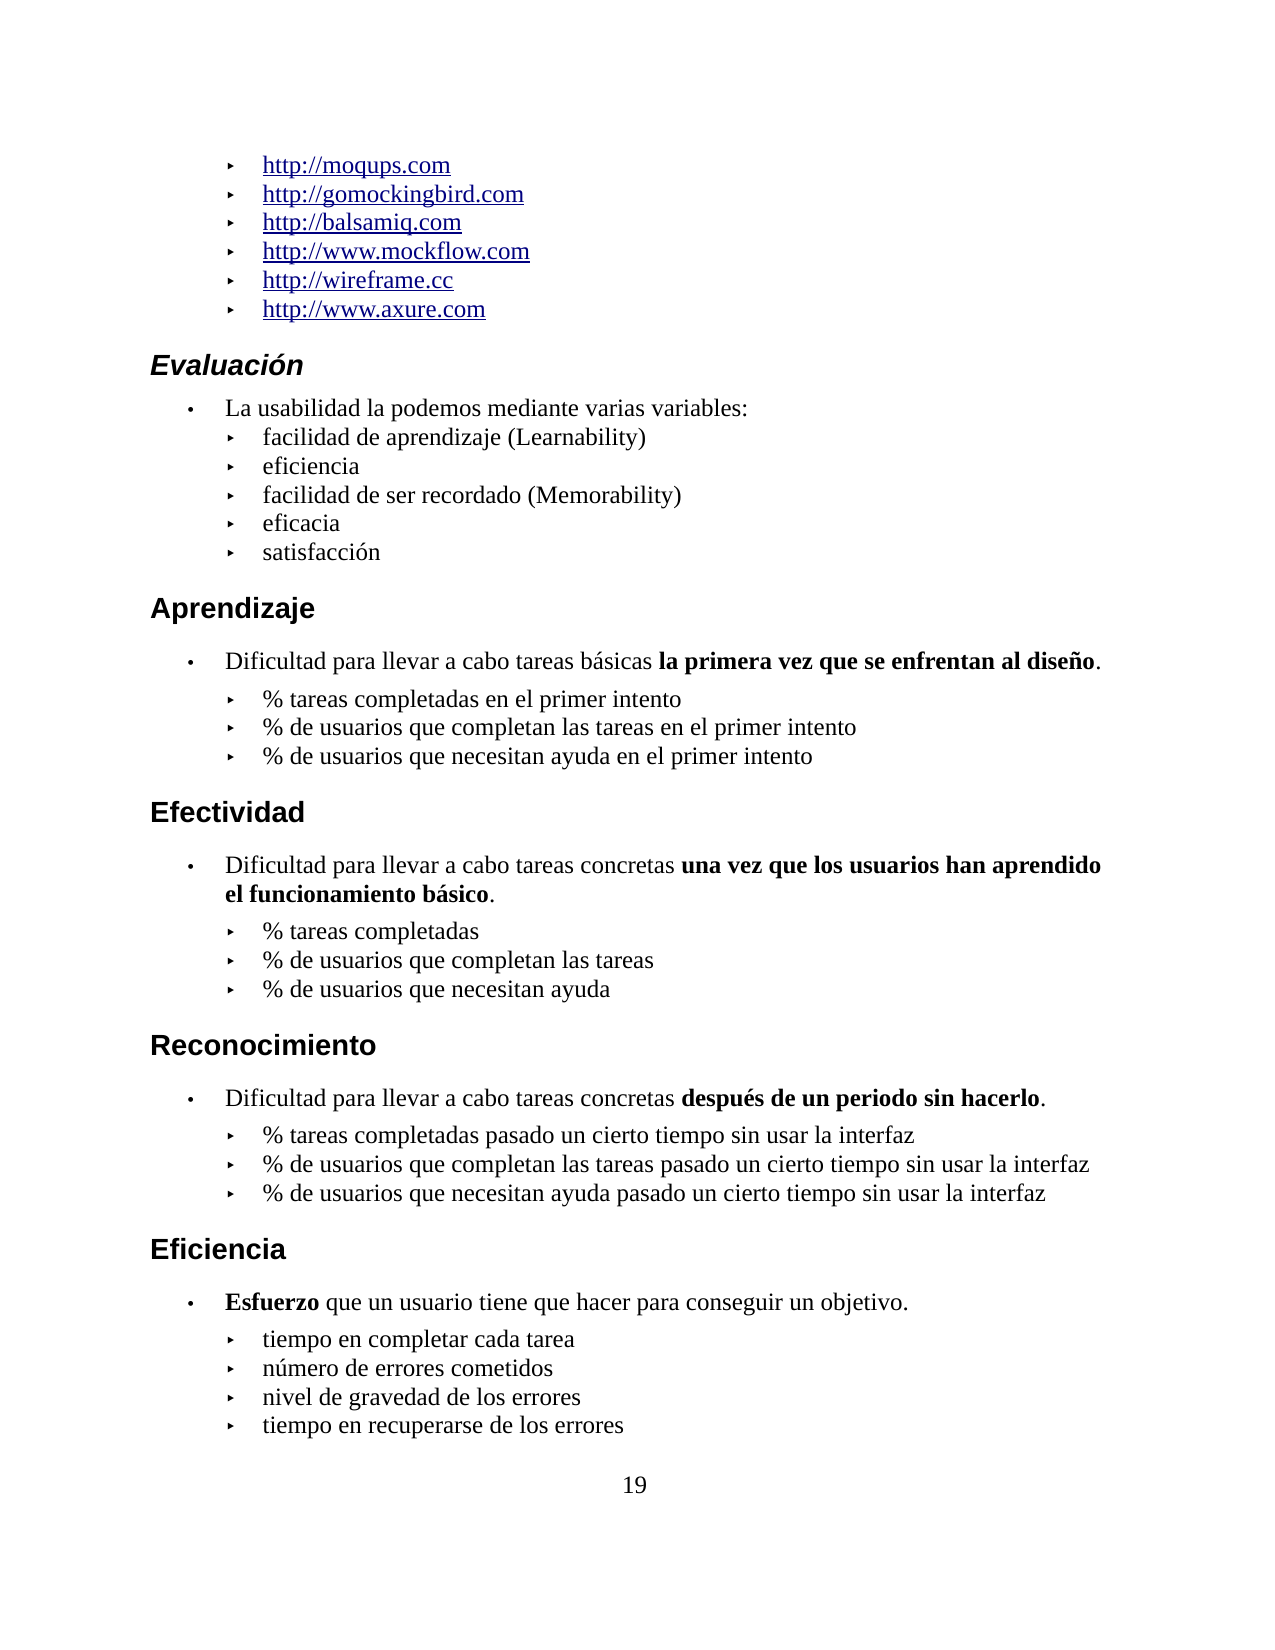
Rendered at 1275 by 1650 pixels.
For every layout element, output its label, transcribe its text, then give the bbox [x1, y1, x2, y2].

list http://www.axure.com [225, 294, 1125, 322]
list Dificultad para llevar a cabo tareas básicas la primera vez que se enfrentan al diseño. [187, 646, 1125, 675]
list % de usuarios que necesitan ayuda en el primer intento [225, 741, 1125, 770]
list tiempo en recuperarse de los errores [225, 1411, 1125, 1439]
list eficacia [225, 508, 1125, 537]
list % de usuarios que completan las tareas [225, 945, 1125, 974]
list http://balsamiq.com [225, 207, 1125, 236]
list satisfacción [225, 537, 1125, 566]
list % tareas completadas [225, 916, 1125, 945]
subtitle Eficiencia [150, 1232, 1125, 1265]
list nivel de gravedad de los errores [225, 1382, 1125, 1411]
subtitle Reconocimiento [150, 1028, 1125, 1061]
list facilidad de aprendizaje (Learnability) [225, 422, 1125, 451]
list tiempo en completar cada tarea [225, 1324, 1125, 1353]
list Dificultad para llevar a cabo tareas concretas una vez que los usuarios han aprendido el funcionamiento básico. [187, 850, 1125, 907]
list http://moqups.com [225, 150, 1125, 179]
list número de errores cometidos [225, 1353, 1125, 1382]
list La usabilidad la podemos mediante varias variables: [187, 393, 1125, 422]
list % de usuarios que necesitan ayuda [225, 974, 1125, 1003]
list Dificultad para llevar a cabo tareas concretas después de un periodo sin hacerlo. [187, 1083, 1125, 1111]
subtitle Efectividad [150, 795, 1125, 828]
subtitle Aprendizaje [150, 591, 1125, 624]
list % de usuarios que completan las tareas pasado un cierto tiempo sin usar la interfaz [225, 1149, 1125, 1178]
list http://www.mockflow.com [225, 236, 1125, 265]
list % de usuarios que completan las tareas en el primer intento [225, 712, 1125, 741]
list % tareas completadas pasado un cierto tiempo sin usar la interfaz [225, 1120, 1125, 1149]
list http://gomockingbird.com [225, 179, 1125, 207]
list Esfuerzo que un usuario tiene que hacer para conseguir un objetivo. [187, 1287, 1125, 1315]
list % tareas completadas en el primer intento [225, 684, 1125, 712]
list http://wireframe.cc [225, 265, 1125, 294]
subtitle Evaluación [150, 347, 1125, 381]
list eficiencia [225, 451, 1125, 480]
list % de usuarios que necesitan ayuda pasado un cierto tiempo sin usar la interfaz [225, 1178, 1125, 1207]
list facilidad de ser recordado (Memorability) [225, 480, 1125, 508]
